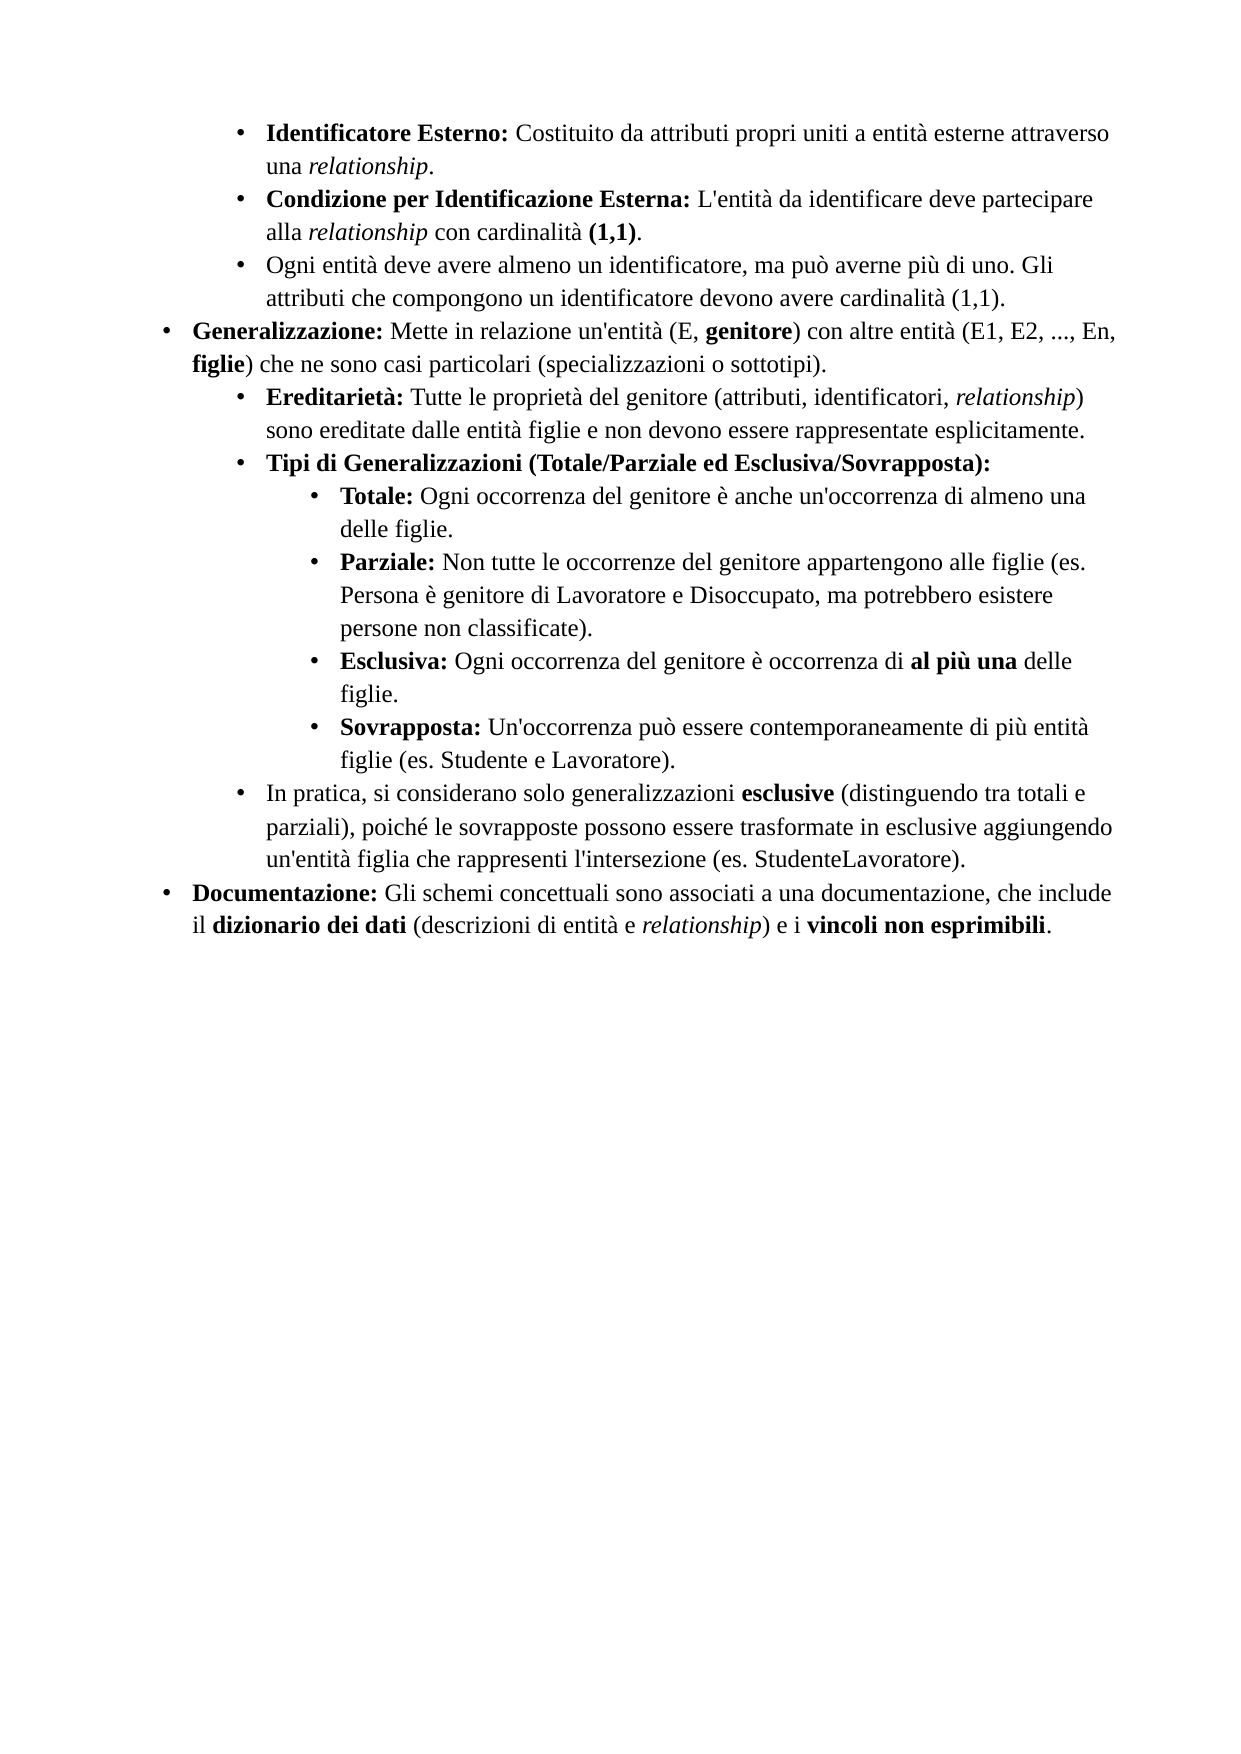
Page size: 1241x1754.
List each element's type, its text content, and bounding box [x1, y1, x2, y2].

list In pratica, si considerano solo generalizzazioni esclusive (distinguendo tra totali e parziali), poiché le sovrapposte possono essere trasformate in esclusive aggiungendo un'entità figlia che rappresenti l'intersezione (es. StudenteLavoratore). [236, 778, 1122, 873]
list Totale: Ogni occorrenza del genitore è anche un'occorrenza di almeno una delle figlie. [310, 481, 1122, 543]
list Documentazione: Gli schemi concettuali sono associati a una documentazione, che include il dizionario dei dati (descrizioni di entità e relationship) e i vincoli non esprimibili. [162, 878, 1122, 939]
list Identificatore Esterno: Costituito da attributi propri uniti a entità esterne attraverso una relationship. [236, 118, 1122, 180]
list Sovrapposta: Un'occorrenza può essere contemporaneamente di più entità figlie (es. Studente e Lavoratore). [310, 712, 1122, 774]
list Ogni entità deve avere almeno un identificatore, ma può averne più di uno. Gli attributi che compongono un identificatore devono avere cardinalità (1,1). [236, 250, 1122, 312]
list Esclusiva: Ogni occorrenza del genitore è occorrenza di al più una delle figlie. [310, 646, 1122, 708]
list Ereditarietà: Tutte le proprietà del genitore (attributi, identificatori, relationship) sono ereditate dalle entità figlie e non devono essere rappresentate esplicitamente. [236, 382, 1122, 444]
list Condizione per Identificazione Esterna: L'entità da identificare deve partecipare alla relationship con cardinalità (1,1). [236, 184, 1122, 246]
list Generalizzazione: Mette in relazione un'entità (E, genitore) con altre entità (E1, E2, ..., En, figlie) che ne sono casi particolari (specializzazioni o sottotipi). [162, 316, 1122, 378]
list Parziale: Non tutte le occorrenze del genitore appartengono alle figlie (es. Persona è genitore di Lavoratore e Disoccupato, ma potrebbero esistere persone non classificate). [310, 547, 1122, 642]
list Tipi di Generalizzazioni (Totale/Parziale ed Esclusiva/Sovrapposta): [236, 448, 1122, 477]
